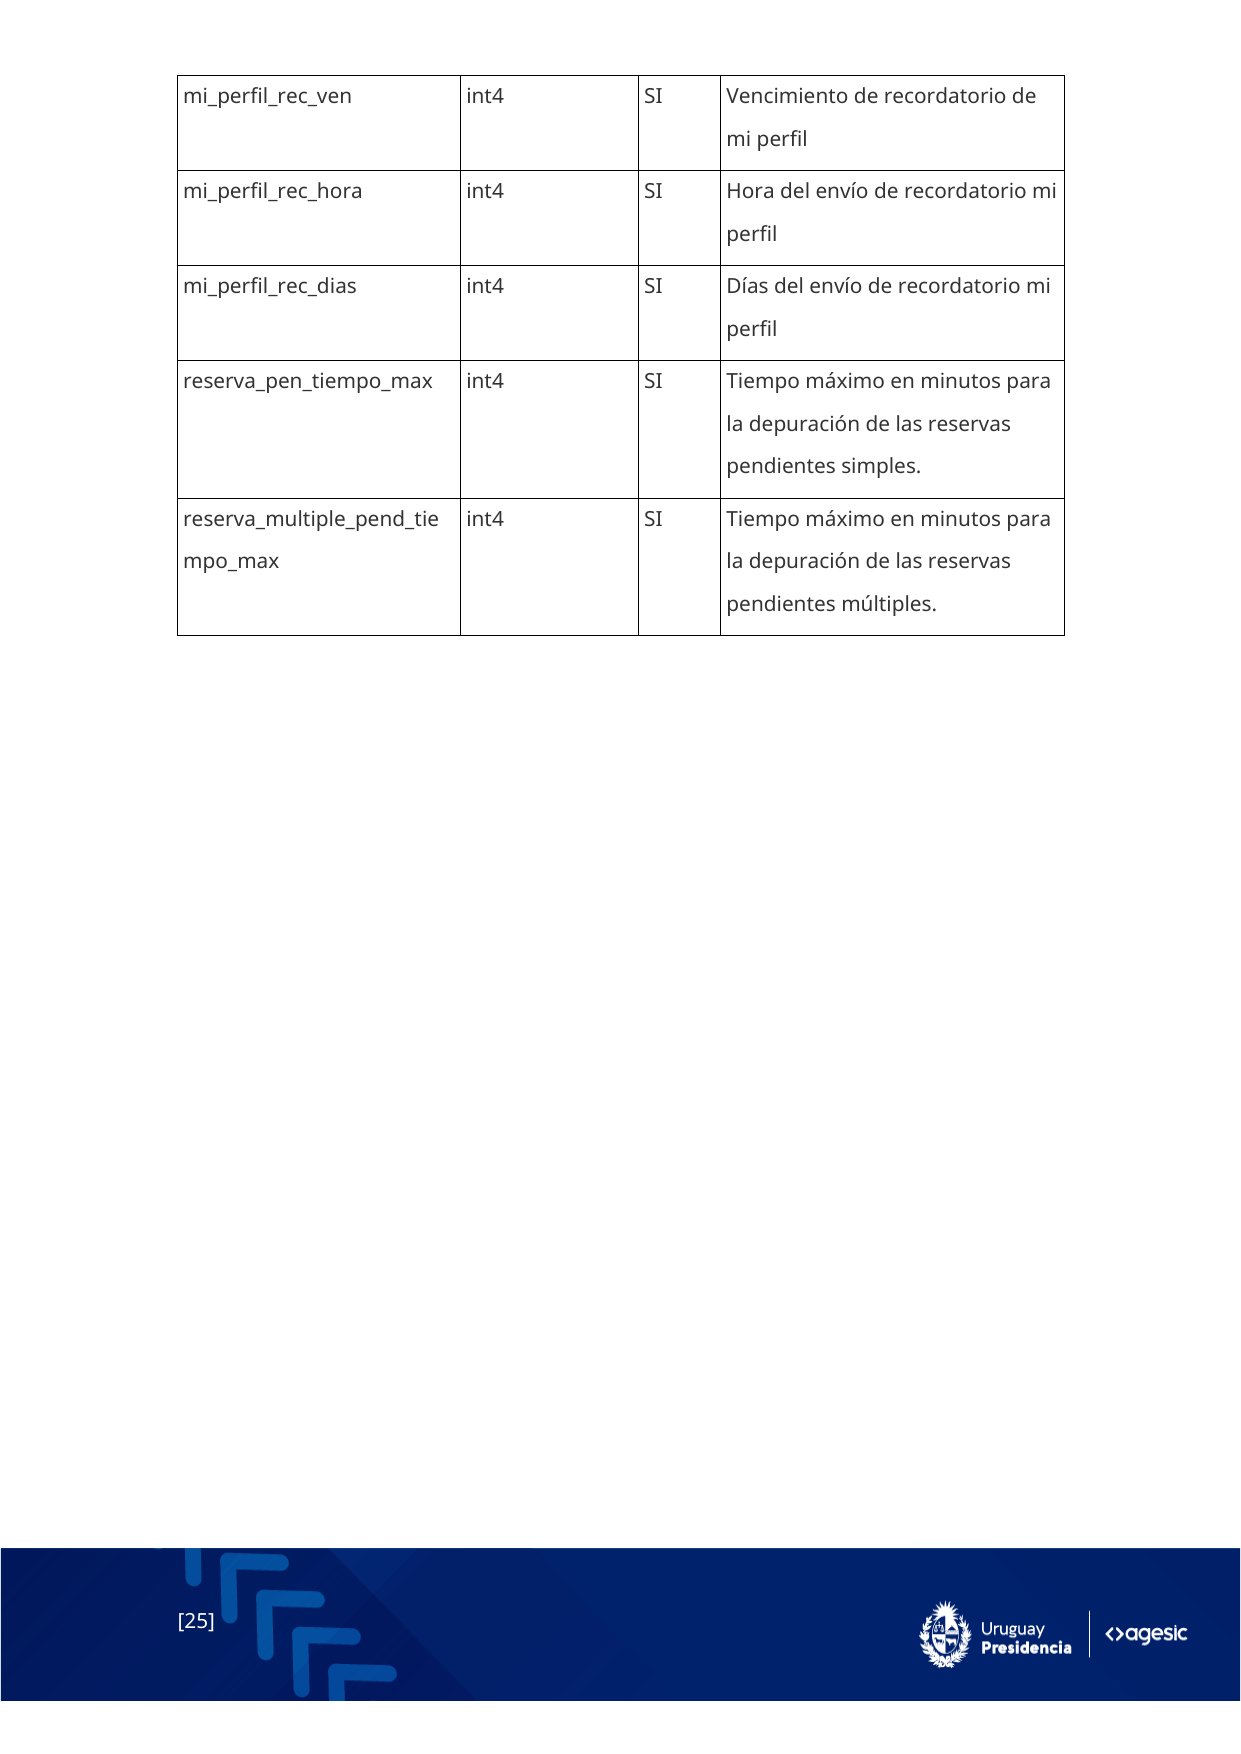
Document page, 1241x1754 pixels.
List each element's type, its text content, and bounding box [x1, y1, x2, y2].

table_cell Días del envío de recordatorio mi perfil [721, 266, 1064, 360]
table_cell SI [639, 171, 720, 265]
table_cell reserva_multiple_pend_tiempo_max [178, 499, 460, 635]
table_cell SI [639, 266, 720, 360]
table_cell int4 [461, 499, 638, 635]
table_cell Tiempo máximo en minutos para la depuración de las reservas pendientes simples. [721, 361, 1064, 498]
table_cell mi_perfil_rec_ven [178, 76, 460, 170]
table_cell SI [639, 361, 720, 498]
table_cell Hora del envío de recordatorio mi perfil [721, 171, 1064, 265]
table_cell int4 [461, 171, 638, 265]
table_cell reserva_pen_tiempo_max [178, 361, 460, 498]
table_cell mi_perfil_rec_dias [178, 266, 460, 360]
table_cell mi_perfil_rec_hora [178, 171, 460, 265]
table_cell SI [639, 76, 720, 170]
table_cell int4 [461, 76, 638, 170]
table_cell int4 [461, 266, 638, 360]
table_cell int4 [461, 361, 638, 498]
table_cell SI [639, 499, 720, 635]
table_cell Tiempo máximo en minutos para la depuración de las reservas pendientes múltiples. [721, 499, 1064, 635]
table_cell Vencimiento de recordatorio de mi perfil [721, 76, 1064, 170]
